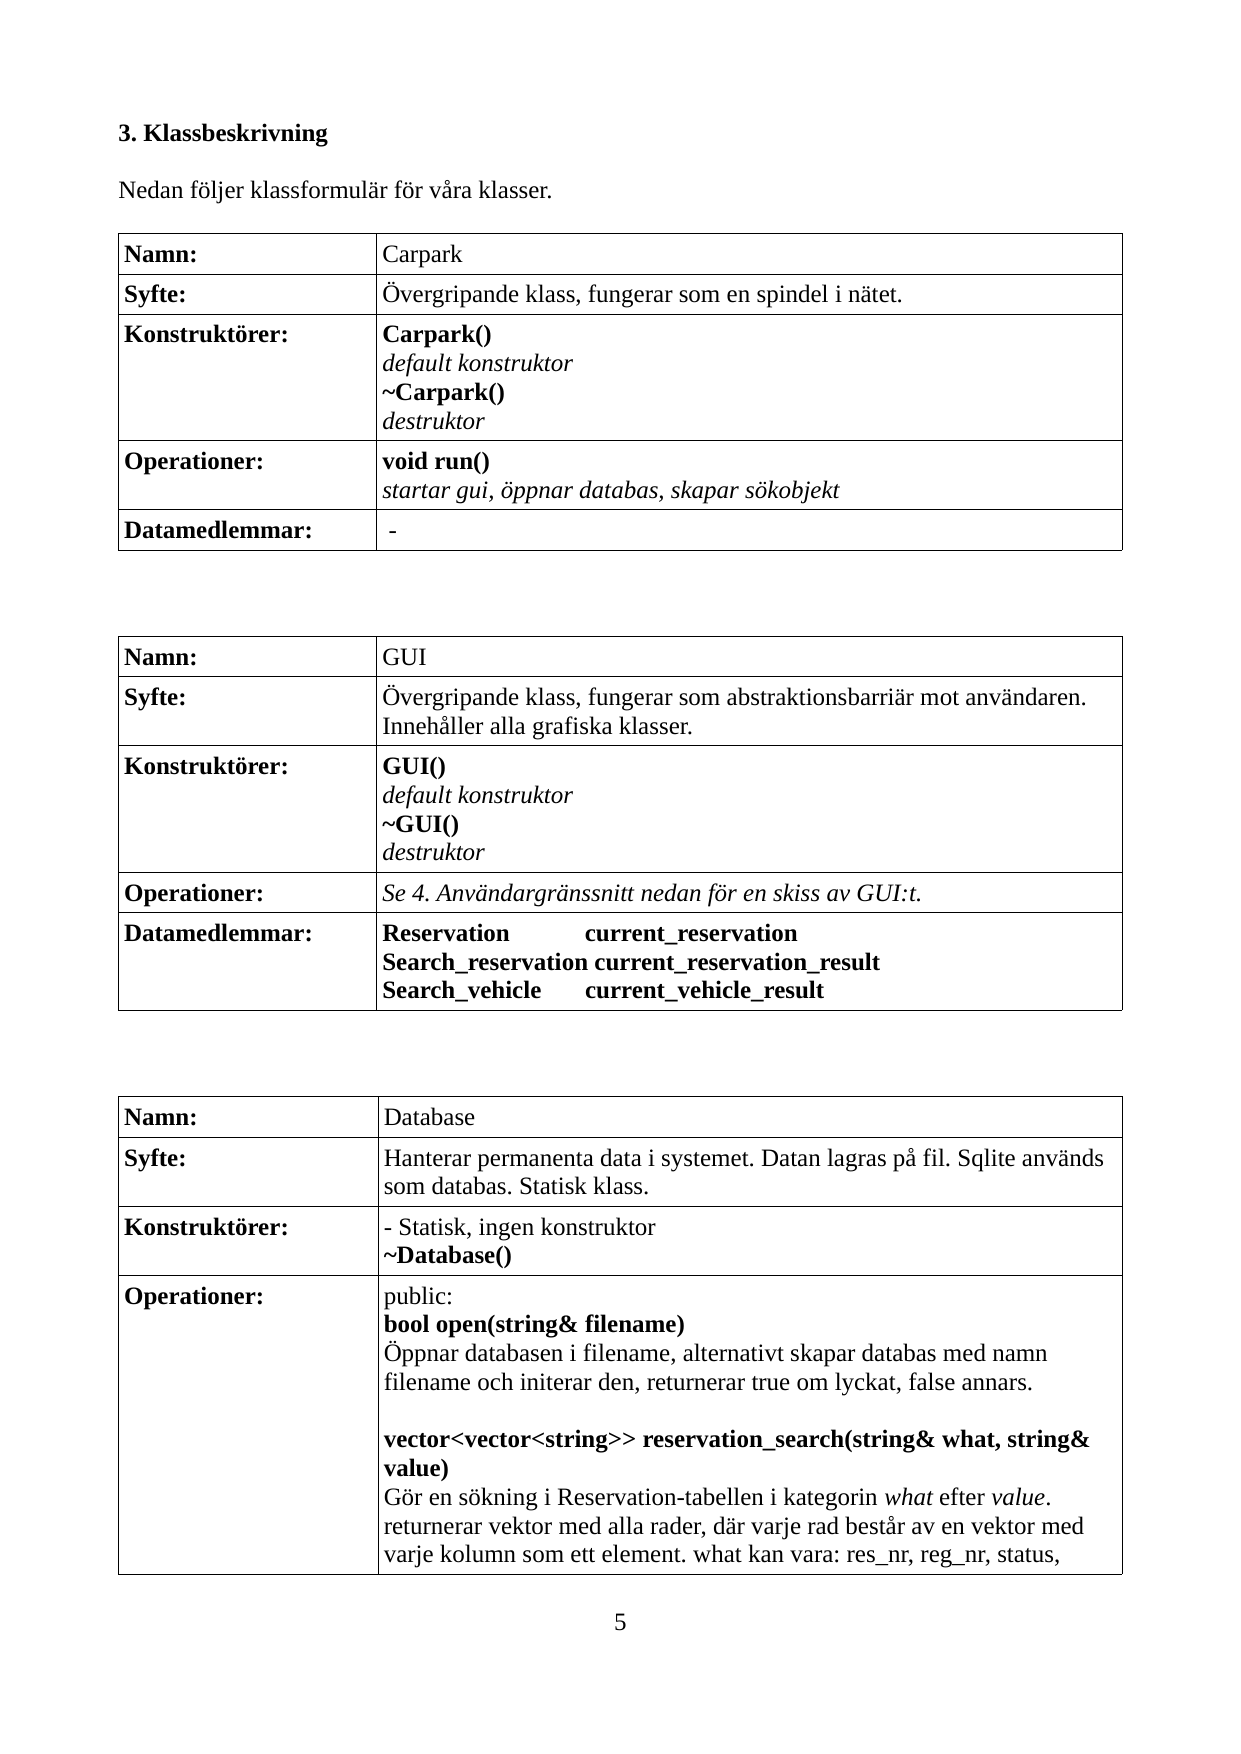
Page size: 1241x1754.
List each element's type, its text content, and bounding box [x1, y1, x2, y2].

table_cell Datamedlemmar: [119, 913, 376, 1010]
table_cell Datamedlemmar: [119, 510, 376, 550]
table_cell public: bool open(string& filename) Öppnar databasen i filename, alternativt skapar databas med namn filename och initerar den, returnerar true om lyckat, false annars. vector<vector<string>> reservation_search(string& what, string& value) Gör en sökning i Reservation-tabellen i kategorin what efter value. returnerar vektor med alla rader, där varje rad består av en vektor med varje kolumn som ett element. what kan vara: res_nr, reg_nr, status, [379, 1276, 1122, 1574]
table_header Namn: [119, 234, 376, 273]
table_header Carpark [377, 234, 1122, 273]
table_cell - [377, 510, 1122, 550]
table_cell Konstruktörer: [119, 746, 376, 872]
table_cell GUI() default konstruktor ~GUI() destruktor [377, 746, 1122, 872]
table_cell void run() startar gui, öppnar databas, skapar sökobjekt [377, 441, 1122, 509]
table_cell Operationer: [119, 873, 376, 912]
table_cell Syfte: [119, 275, 376, 314]
table_cell Se 4. Användargränssnitt nedan för en skiss av GUI:t. [377, 873, 1122, 912]
table_cell Reservation current_reservation Search_reservation current_reservation_result Search_vehicle current_vehicle_result [377, 913, 1122, 1010]
table_cell Konstruktörer: [119, 315, 376, 440]
table_cell Operationer: [119, 1276, 378, 1574]
table_cell Syfte: [119, 1138, 378, 1206]
text 3. Klassbeskrivning Nedan följer klassformulär för våra klasser. [118, 118, 1122, 204]
table_cell Hanterar permanenta data i systemet. Datan lagras på fil. Sqlite används som databas. Statisk klass. [379, 1138, 1122, 1206]
table_cell Syfte: [119, 677, 376, 745]
table_cell Carpark() default konstruktor ~Carpark() destruktor [377, 315, 1122, 440]
table_header Namn: [119, 1097, 378, 1137]
table_cell Övergripande klass, fungerar som en spindel i nätet. [377, 275, 1122, 314]
table_cell - Statisk, ingen konstruktor ~Database() [379, 1207, 1122, 1275]
table_cell Konstruktörer: [119, 1207, 378, 1275]
table_cell Övergripande klass, fungerar som abstraktionsbarriär mot användaren. Innehåller alla grafiska klasser. [377, 677, 1122, 745]
table_header Namn: [119, 637, 376, 676]
table_header GUI [377, 637, 1122, 676]
table_header Database [379, 1097, 1122, 1137]
table_cell Operationer: [119, 441, 376, 509]
